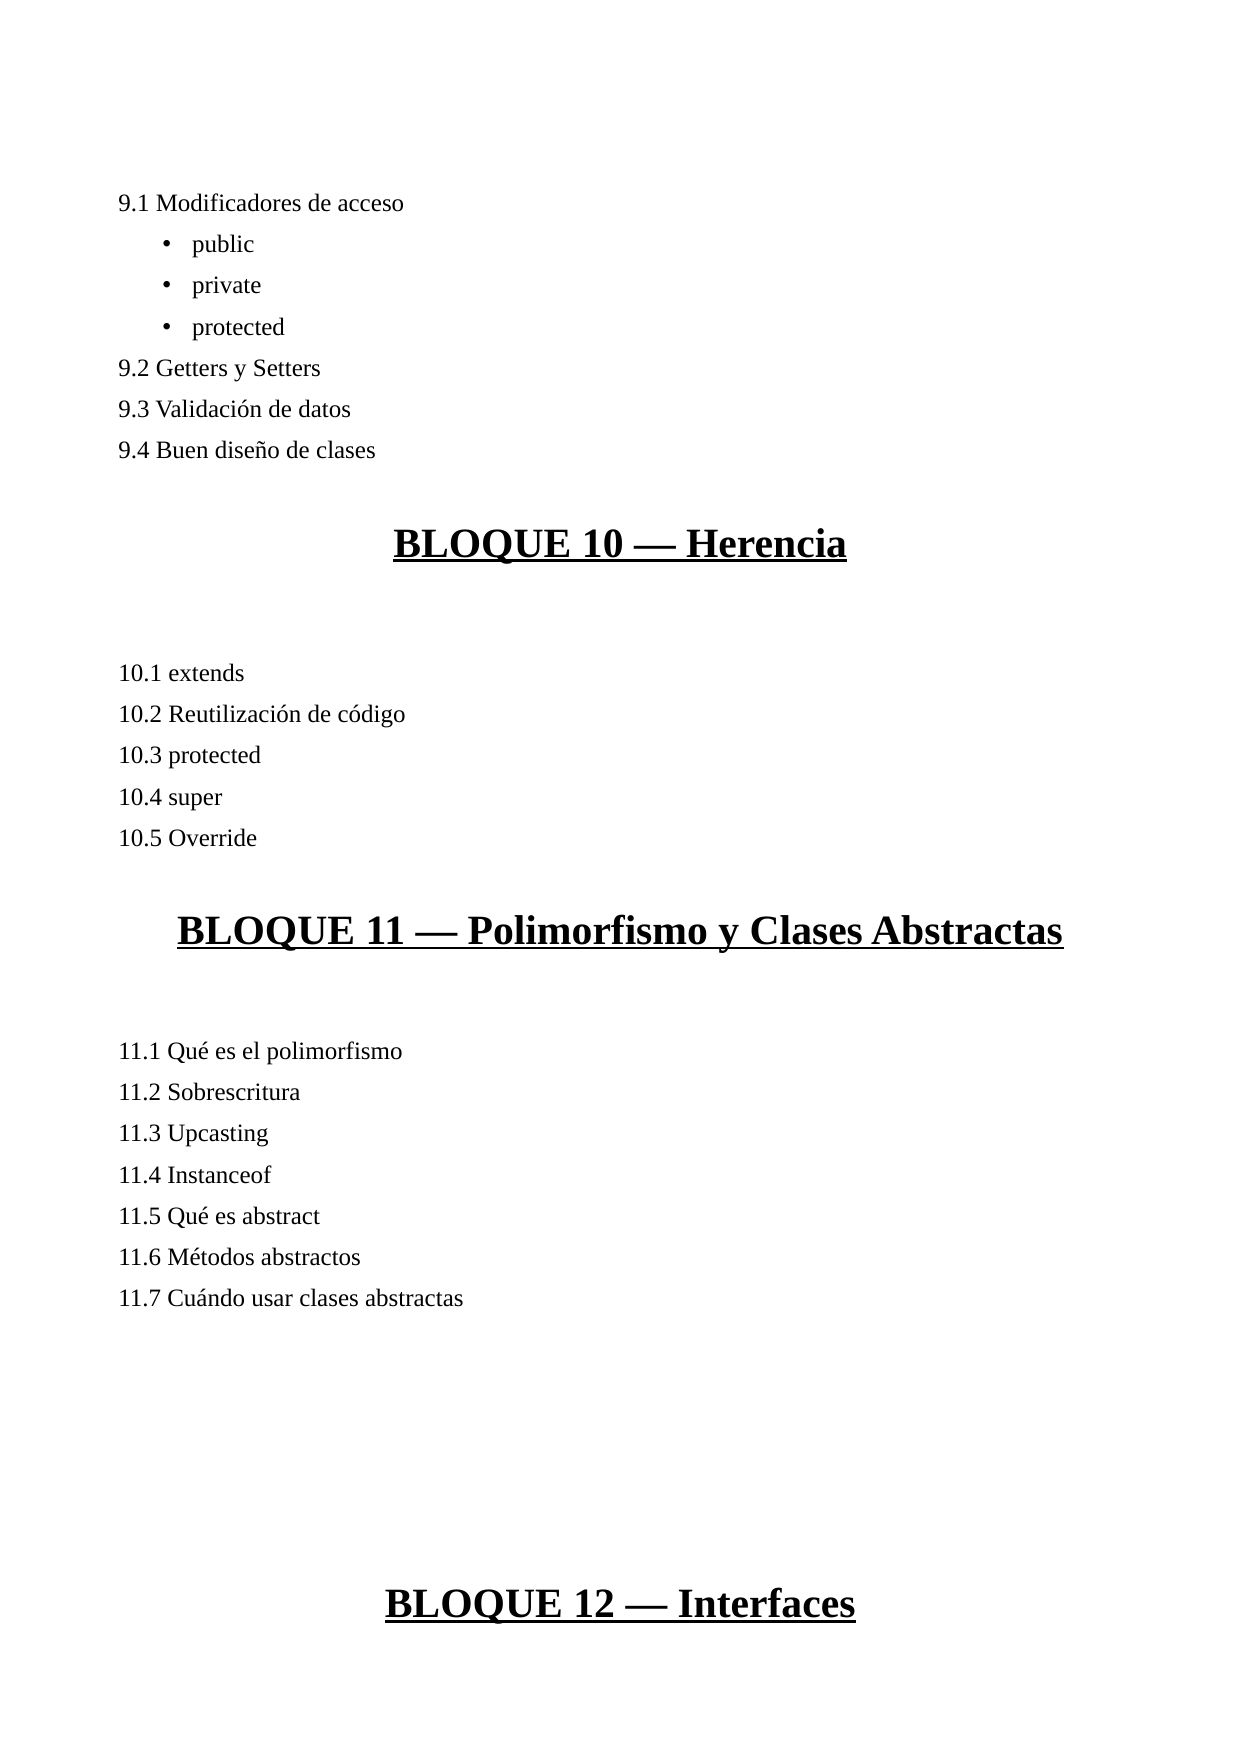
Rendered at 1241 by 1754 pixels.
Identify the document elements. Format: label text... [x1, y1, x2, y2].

text 9.2 Getters y Setters [118, 353, 1122, 382]
text BLOQUE 10 — Herencia [118, 518, 1122, 566]
list protected [162, 312, 1122, 341]
text 9.3 Validación de datos [118, 394, 1122, 423]
list private [162, 271, 1122, 299]
text 11.2 Sobrescritura [118, 1077, 1122, 1106]
text 10.1 extends [118, 658, 1122, 687]
text 11.7 Cuándo usar clases abstractas [118, 1283, 1122, 1312]
list public [162, 229, 1122, 258]
text 11.6 Métodos abstractos [118, 1242, 1122, 1271]
text 11.1 Qué es el polimorfismo [118, 1036, 1122, 1065]
text 11.3 Upcasting [118, 1118, 1122, 1147]
text BLOQUE 12 — Interfaces [118, 1579, 1122, 1627]
text BLOQUE 11 — Polimorfismo y Clases Abstractas [118, 906, 1122, 953]
text 9.4 Buen diseño de clases [118, 436, 1122, 464]
text 10.5 Override [118, 823, 1122, 852]
text 10.4 super [118, 782, 1122, 811]
text 11.5 Qué es abstract [118, 1201, 1122, 1230]
text 9.1 Modificadores de acceso [118, 188, 1122, 217]
text 11.4 Instanceof [118, 1160, 1122, 1188]
text 10.2 Reutilización de código [118, 699, 1122, 728]
text 10.3 protected [118, 741, 1122, 769]
